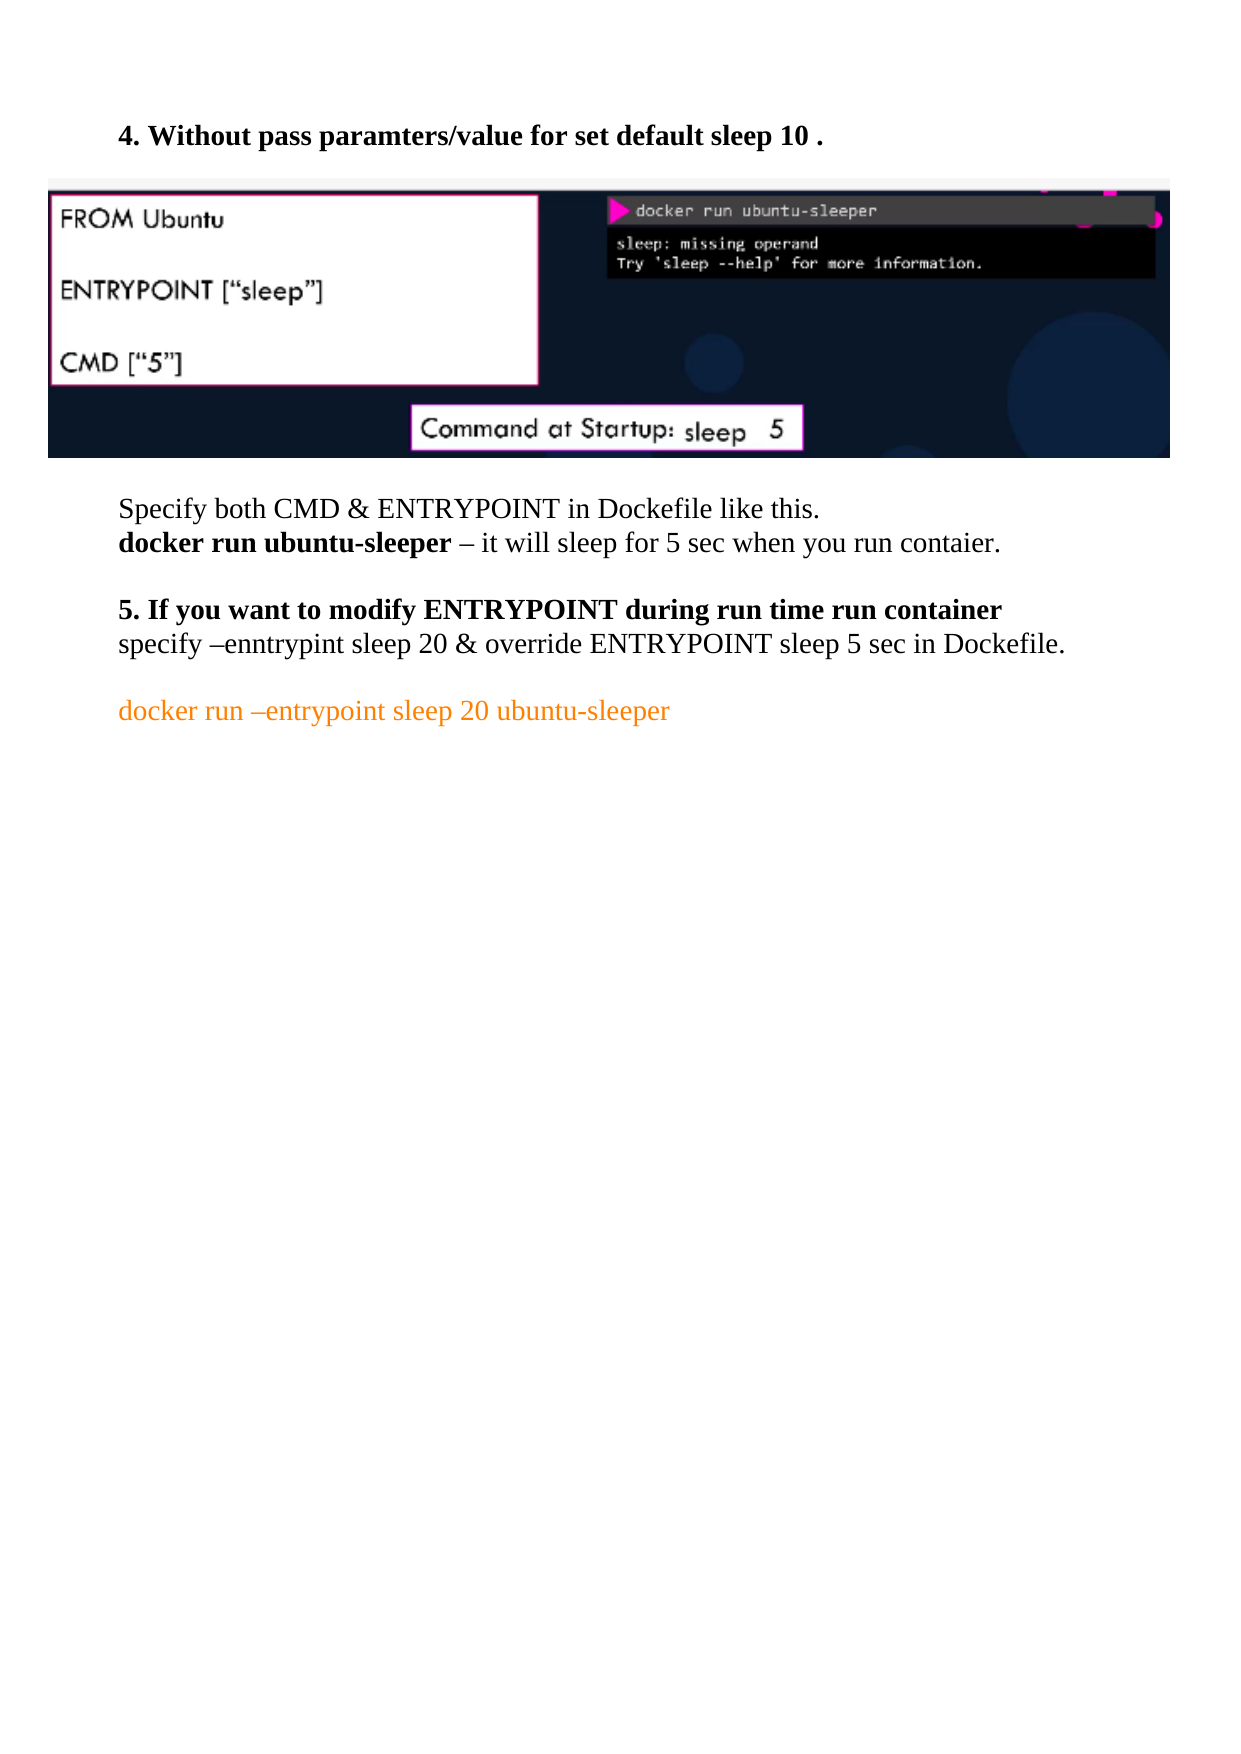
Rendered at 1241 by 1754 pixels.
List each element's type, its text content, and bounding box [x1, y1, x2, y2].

text Specify both CMD & ENTRYPOINT in Dockefile like this. [118, 492, 1122, 525]
text docker run ubuntu-sleeper – it will sleep for 5 sec when you run contaier. [118, 525, 1122, 559]
text docker run –entrypoint sleep 20 ubuntu-sleeper [118, 693, 1122, 726]
picture [48, 178, 1170, 458]
text 4. Without pass paramters/value for set default sleep 10 . [118, 118, 1122, 152]
text 5. If you want to modify ENTRYPOINT during run time run container [118, 592, 1122, 626]
text specify –enntrypint sleep 20 & override ENTRYPOINT sleep 5 sec in Dockefile. [118, 626, 1122, 659]
